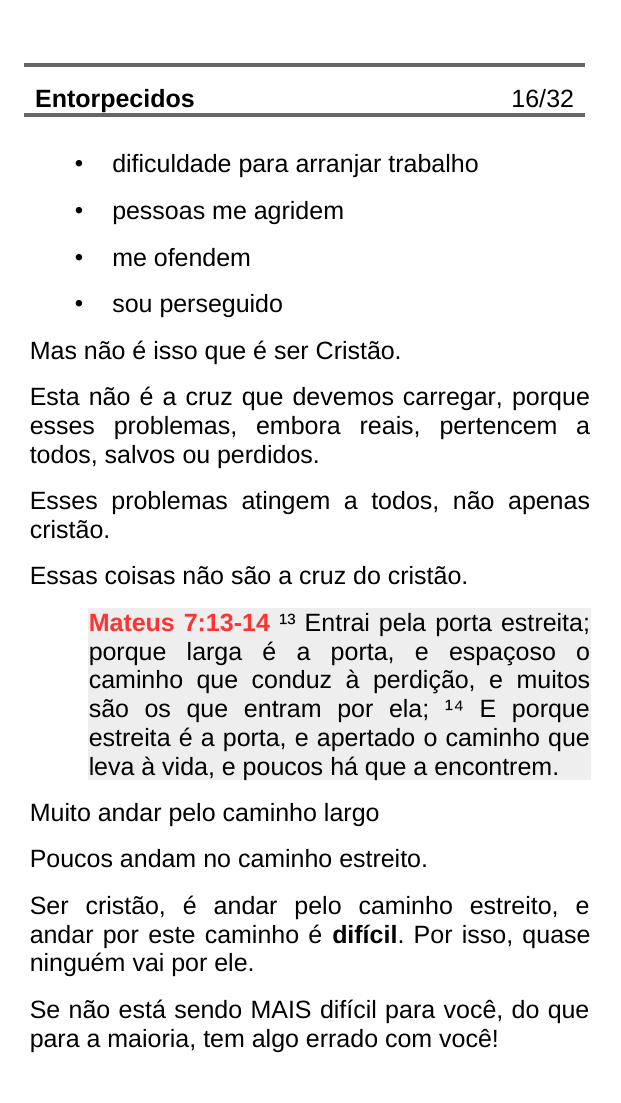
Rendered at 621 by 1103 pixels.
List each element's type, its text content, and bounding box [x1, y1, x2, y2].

list me ofendem [74, 243, 591, 271]
list sou perseguido [74, 289, 591, 318]
text Ser cristão, é andar pelo caminho estreito, e andar por este caminho é difícil. Por isso, quase ninguém vai por ele. [29, 891, 591, 977]
text Esses problemas atingem a todos, não apenas cristão. [29, 486, 591, 544]
list Mateus 7:13-14 ¹³ Entrai pela porta estreita; porque larga é a porta, e espaçoso o caminho que conduz à perdição, e muitos são os que entram por ela; ¹⁴ E porque estreita é a porta, e apertado o caminho que leva à vida, e poucos há que a encontrem. [88, 608, 591, 780]
text Mas não é isso que é ser Cristão. [29, 336, 591, 364]
text Poucos andam no caminho estreito. [29, 844, 591, 873]
list pessoas me agridem [74, 196, 591, 225]
list dificuldade para arranjar trabalho [74, 149, 591, 178]
text Essas coisas não são a cruz do cristão. [29, 561, 591, 590]
text Se não está sendo MAIS difícil para você, do que para a maioria, tem algo errado com você! [29, 995, 591, 1052]
text Esta não é a cruz que devemos carregar, porque esses problemas, embora reais, pertencem a todos, salvos ou perdidos. [29, 382, 591, 468]
text Muito andar pelo caminho largo [29, 798, 591, 827]
